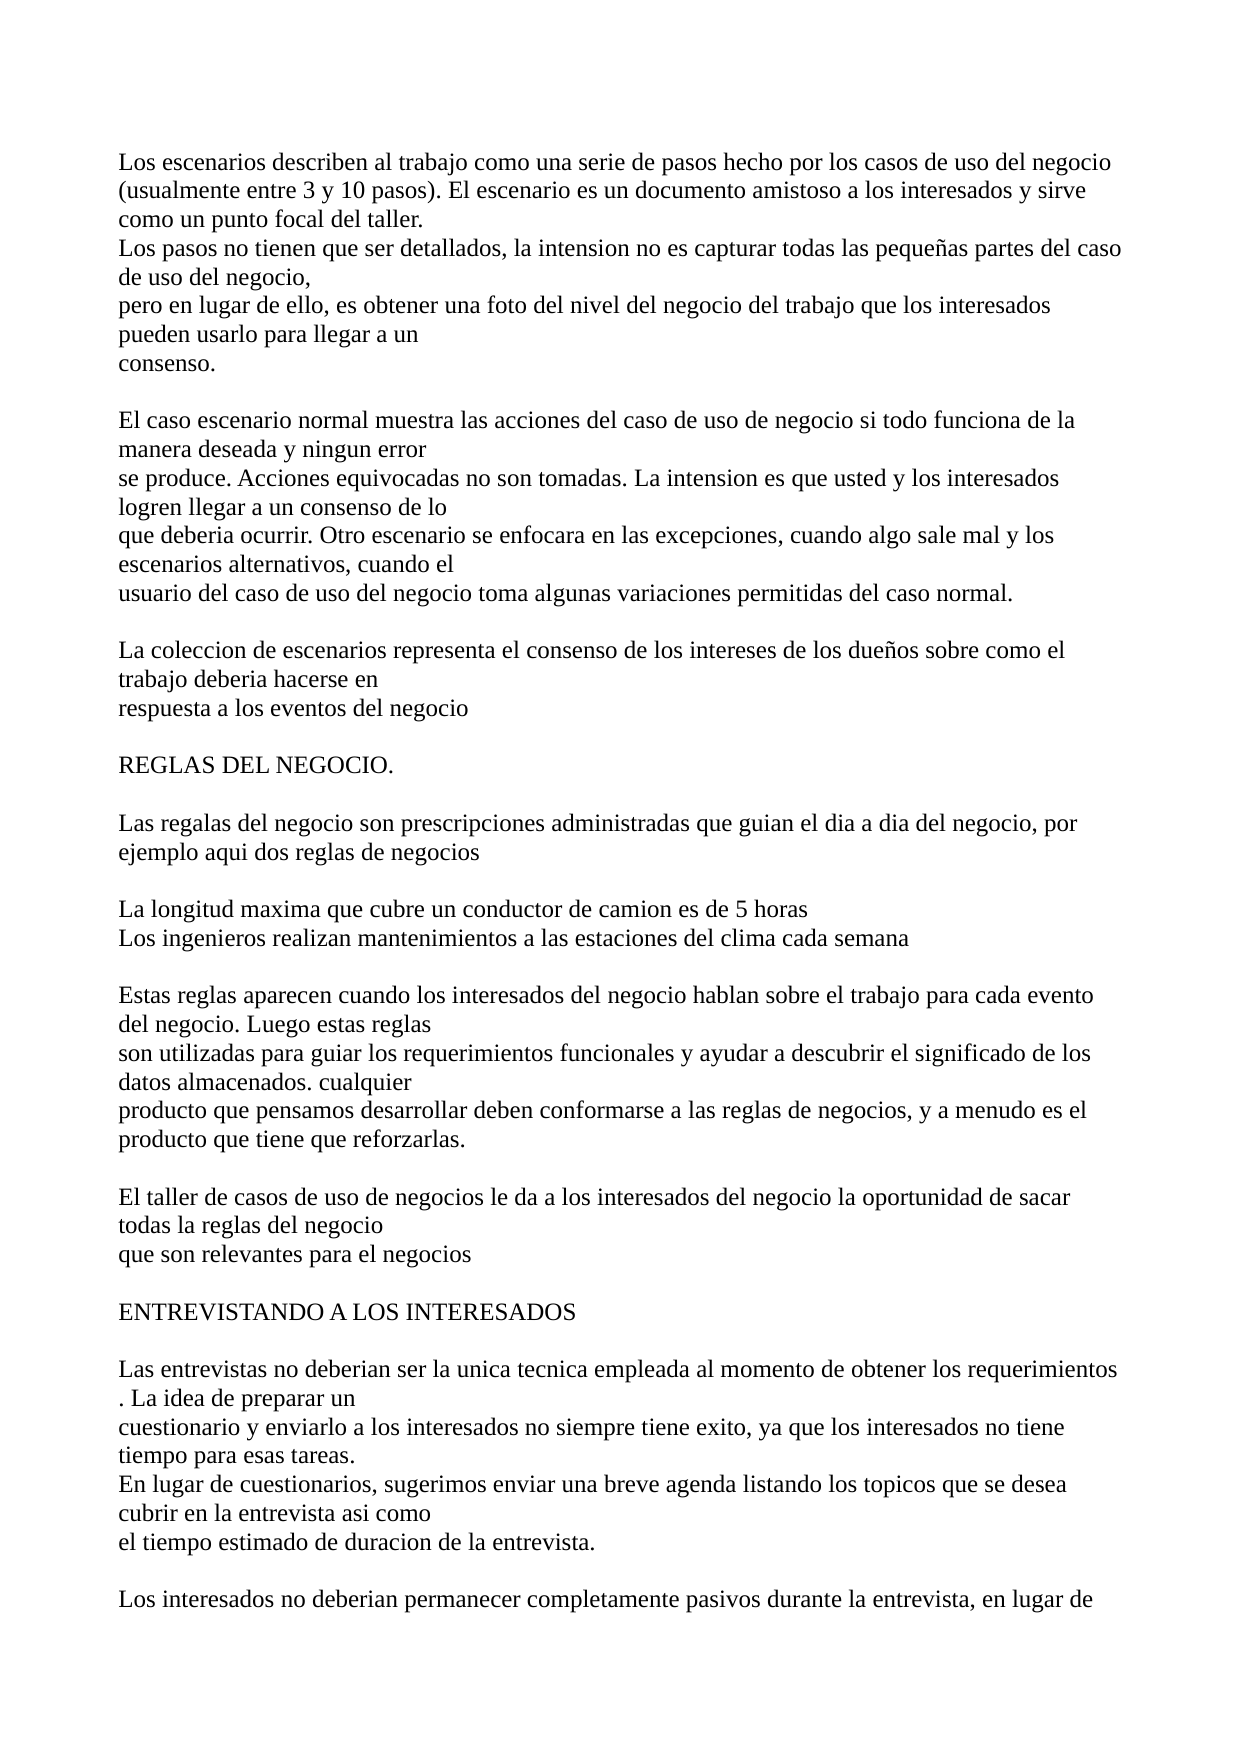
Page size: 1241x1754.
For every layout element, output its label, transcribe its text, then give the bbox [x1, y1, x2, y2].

text Los pasos no tienen que ser detallados, la intension no es capturar todas las pequeñas partes del caso de uso del negocio, [118, 233, 1122, 291]
text Las regalas del negocio son prescripciones administradas que guian el dia a dia del negocio, por ejemplo aqui dos reglas de negocios [118, 808, 1122, 866]
text Los interesados no deberian permanecer completamente pasivos durante la entrevista, en lugar de [118, 1584, 1122, 1613]
text ENTREVISTANDO A LOS INTERESADOS [118, 1297, 1122, 1326]
text Los escenarios describen al trabajo como una serie de pasos hecho por los casos de uso del negocio [118, 147, 1122, 176]
text que deberia ocurrir. Otro escenario se enfocara en las excepciones, cuando algo sale mal y los escenarios alternativos, cuando el [118, 521, 1122, 578]
text producto que pensamos desarrollar deben conformarse a las reglas de negocios, y a menudo es el producto que tiene que reforzarlas. [118, 1096, 1122, 1153]
text Estas reglas aparecen cuando los interesados del negocio hablan sobre el trabajo para cada evento del negocio. Luego estas reglas [118, 981, 1122, 1038]
text REGLAS DEL NEGOCIO. [118, 751, 1122, 779]
text En lugar de cuestionarios, sugerimos enviar una breve agenda listando los topicos que se desea cubrir en la entrevista asi como [118, 1469, 1122, 1527]
text El taller de casos de uso de negocios le da a los interesados del negocio la oportunidad de sacar todas la reglas del negocio [118, 1182, 1122, 1239]
text La coleccion de escenarios representa el consenso de los intereses de los dueños sobre como el trabajo deberia hacerse en [118, 636, 1122, 693]
text (usualmente entre 3 y 10 pasos). El escenario es un documento amistoso a los interesados y sirve como un punto focal del taller. [118, 176, 1122, 233]
text son utilizadas para guiar los requerimientos funcionales y ayudar a descubrir el significado de los datos almacenados. cualquier [118, 1038, 1122, 1096]
text Las entrevistas no deberian ser la unica tecnica empleada al momento de obtener los requerimientos . La idea de preparar un [118, 1354, 1122, 1412]
text que son relevantes para el negocios [118, 1239, 1122, 1268]
text La longitud maxima que cubre un conductor de camion es de 5 horas [118, 894, 1122, 923]
text consenso. [118, 348, 1122, 377]
text el tiempo estimado de duracion de la entrevista. [118, 1527, 1122, 1556]
text El caso escenario normal muestra las acciones del caso de uso de negocio si todo funciona de la manera deseada y ningun error [118, 406, 1122, 463]
text usuario del caso de uso del negocio toma algunas variaciones permitidas del caso normal. [118, 578, 1122, 607]
text pero en lugar de ello, es obtener una foto del nivel del negocio del trabajo que los interesados pueden usarlo para llegar a un [118, 291, 1122, 348]
text cuestionario y enviarlo a los interesados no siempre tiene exito, ya que los interesados no tiene tiempo para esas tareas. [118, 1412, 1122, 1469]
text se produce. Acciones equivocadas no son tomadas. La intension es que usted y los interesados logren llegar a un consenso de lo [118, 463, 1122, 521]
text respuesta a los eventos del negocio [118, 693, 1122, 722]
text Los ingenieros realizan mantenimientos a las estaciones del clima cada semana [118, 923, 1122, 952]
